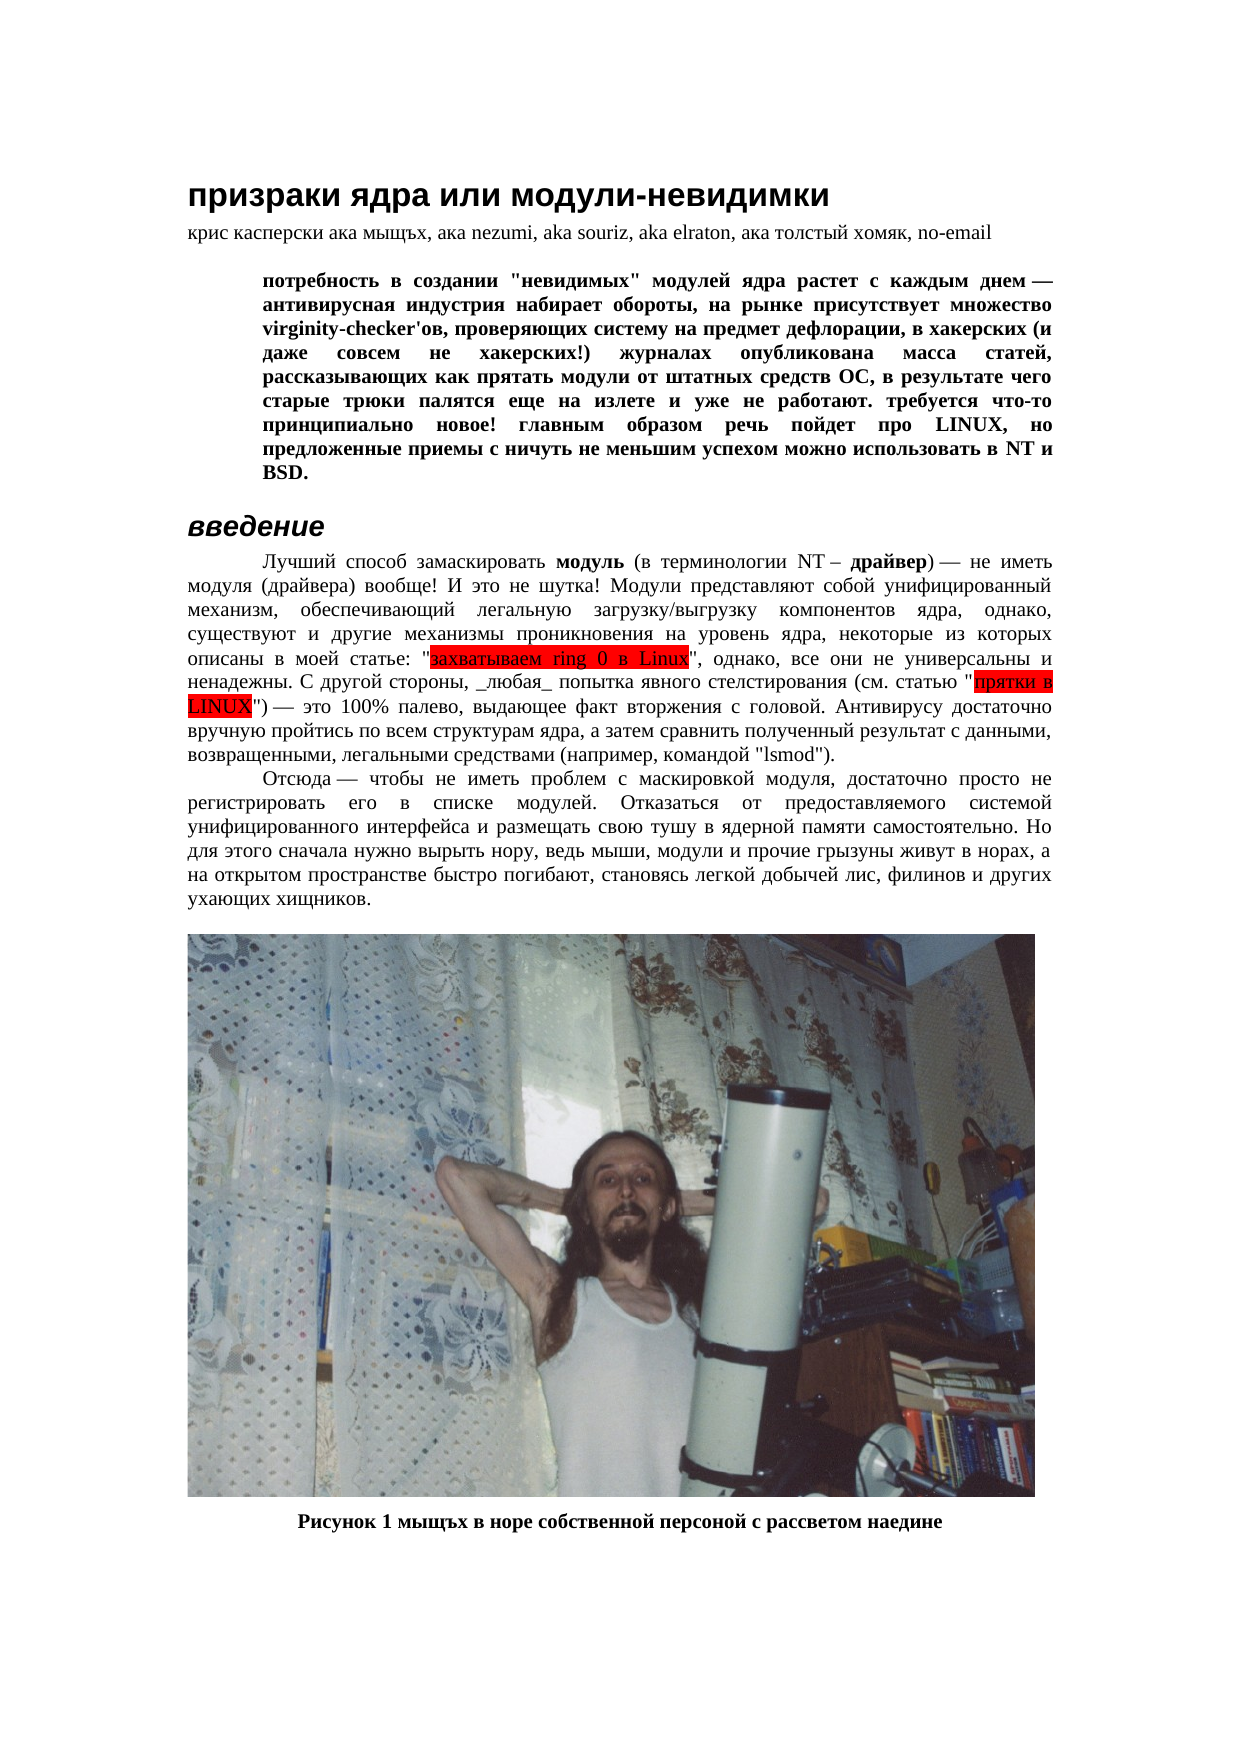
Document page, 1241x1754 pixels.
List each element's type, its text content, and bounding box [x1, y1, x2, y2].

subtitle введение [187, 509, 1053, 543]
text Отсюда — чтобы не иметь проблем с маскировкой модуля, достаточно просто не регистрировать его в списке модулей. Отказаться от предоставляемого системой унифицированного интерфейса и размещать свою тушу в ядерной памяти самостоятельно. Но для этого сначала нужно вырыть нору, ведь мыши, модули и прочие грызуны живут в норах, а на открытом пространстве быстро погибают, становясь легкой добычей лис, филинов и других ухающих хищников. [187, 766, 1053, 910]
subtitle призраки ядра или модули-невидимки [187, 175, 1053, 213]
text Лучший способ замаскировать модуль (в терминологии NT – драйвер) — не иметь модуля (драйвера) вообще! И это не шутка! Модули представляют собой унифицированный механизм, обеспечивающий легальную загрузку/выгрузку компонентов ядра, однако, существуют и другие механизмы проникновения на уровень ядра, некоторые из которых описаны в моей статье: "захватываем ring 0 в Linux", однако, все они не универсальны и ненадежны. С другой стороны, _любая_ попытка явного стелстирования (см. статью "прятки в LINUX") — это 100% палево, выдающее факт вторжения с головой. Антивирусу достаточно вручную пройтись по всем структурам ядра, а затем сравнить полученный результат с данными, возвращенными, легальными средствами (например, командой "lsmod"). [187, 549, 1053, 766]
text крис касперски ака мыщъх, ака nezumi, aka souriz, aka elraton, ака толстый хомяк, no-email [187, 220, 1053, 244]
picture [187, 934, 1035, 1497]
text потребность в создании "невидимых" модулей ядра растет с каждым днем — антивирусная индустрия набирает обороты, на рынке присутствует множество virginity-checker'ов, проверяющих систему на предмет дефлорации, в хакерских (и даже совсем не хакерских!) журналах опубликована масса статей, рассказывающих как прятать модули от штатных средств ОС, в результате чего старые трюки палятся еще на излете и уже не работают. требуется что-то принципиально новое! главным образом речь пойдет про LINUX, но предложенные приемы с ничуть не меньшим успехом можно использовать в NT и BSD. [262, 268, 1053, 484]
text Рисунок 1 мыщъх в норе собственной персоной с рассветом наедине [187, 1509, 1053, 1533]
